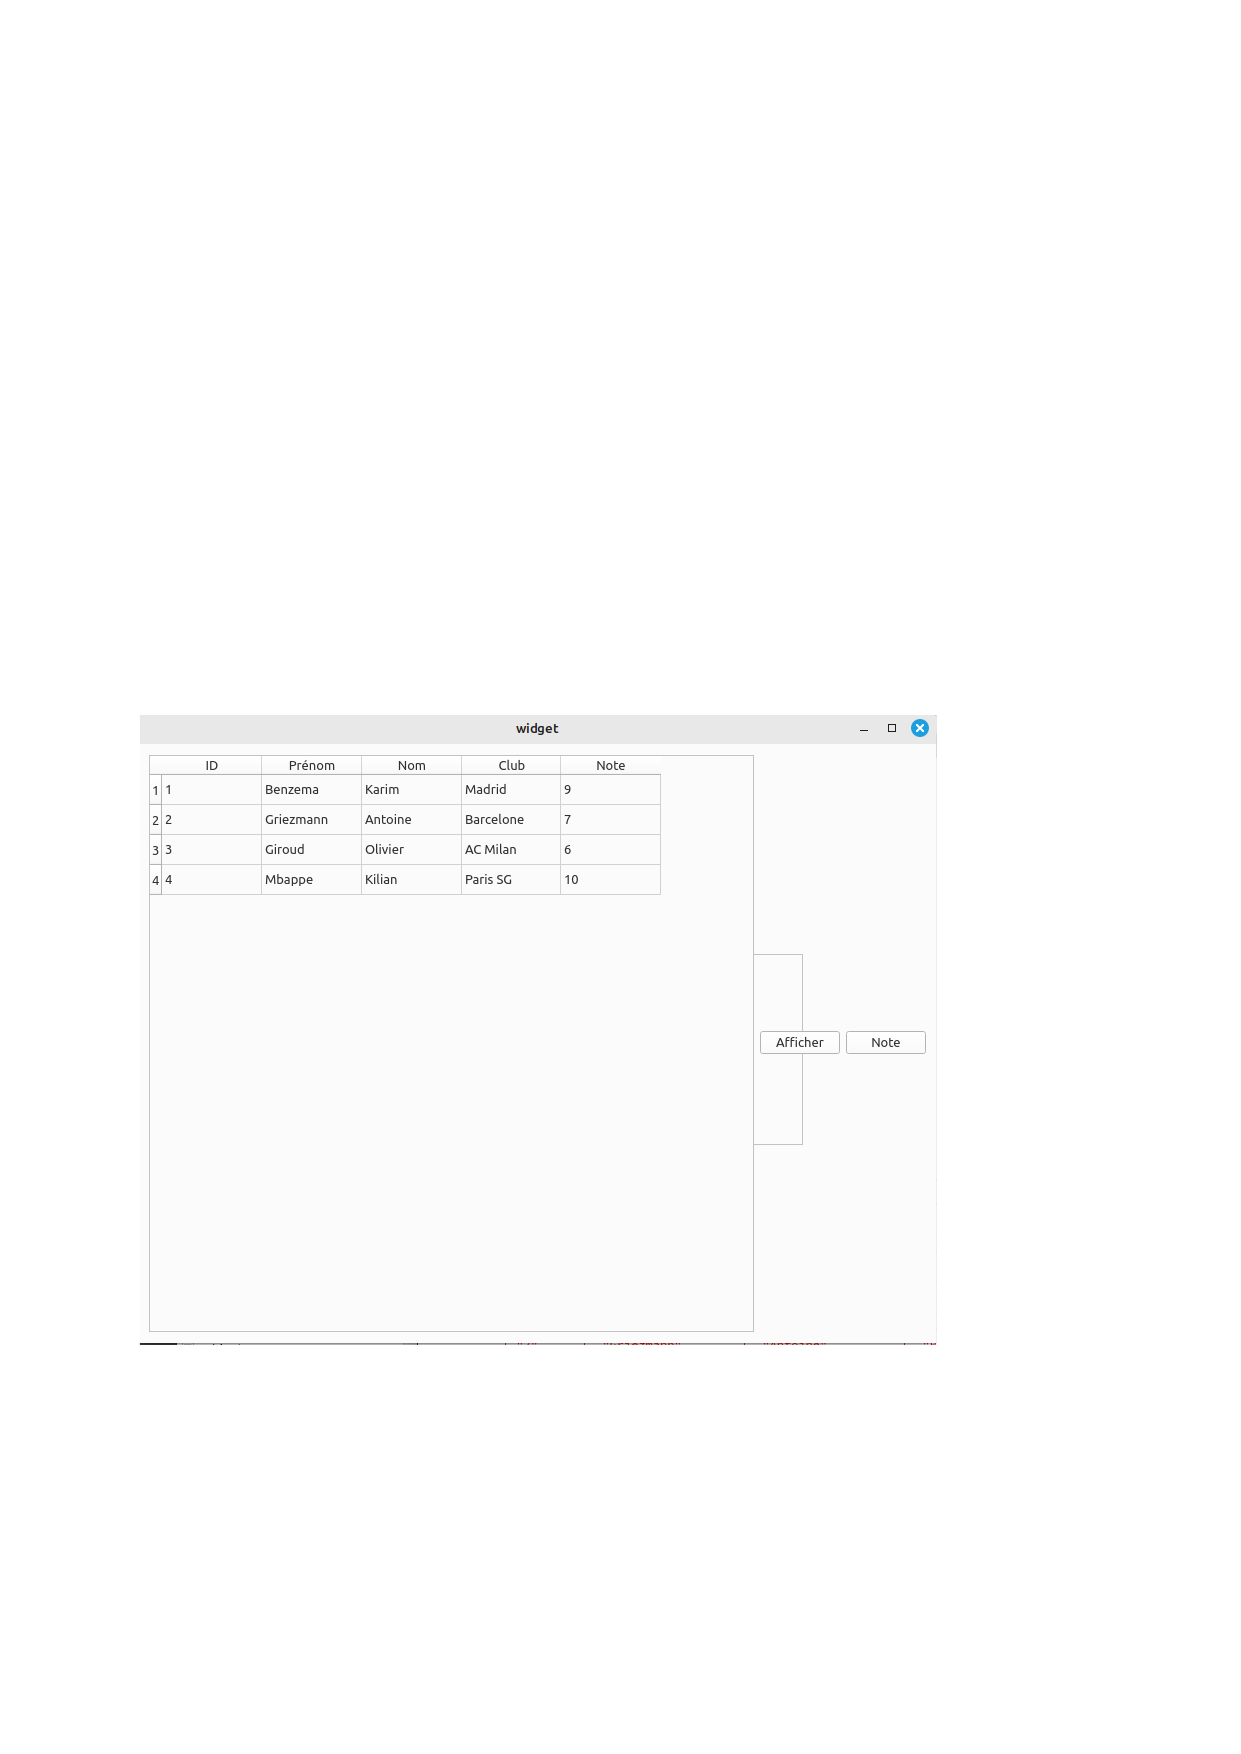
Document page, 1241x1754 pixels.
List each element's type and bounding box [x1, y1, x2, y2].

picture [139, 715, 937, 1345]
